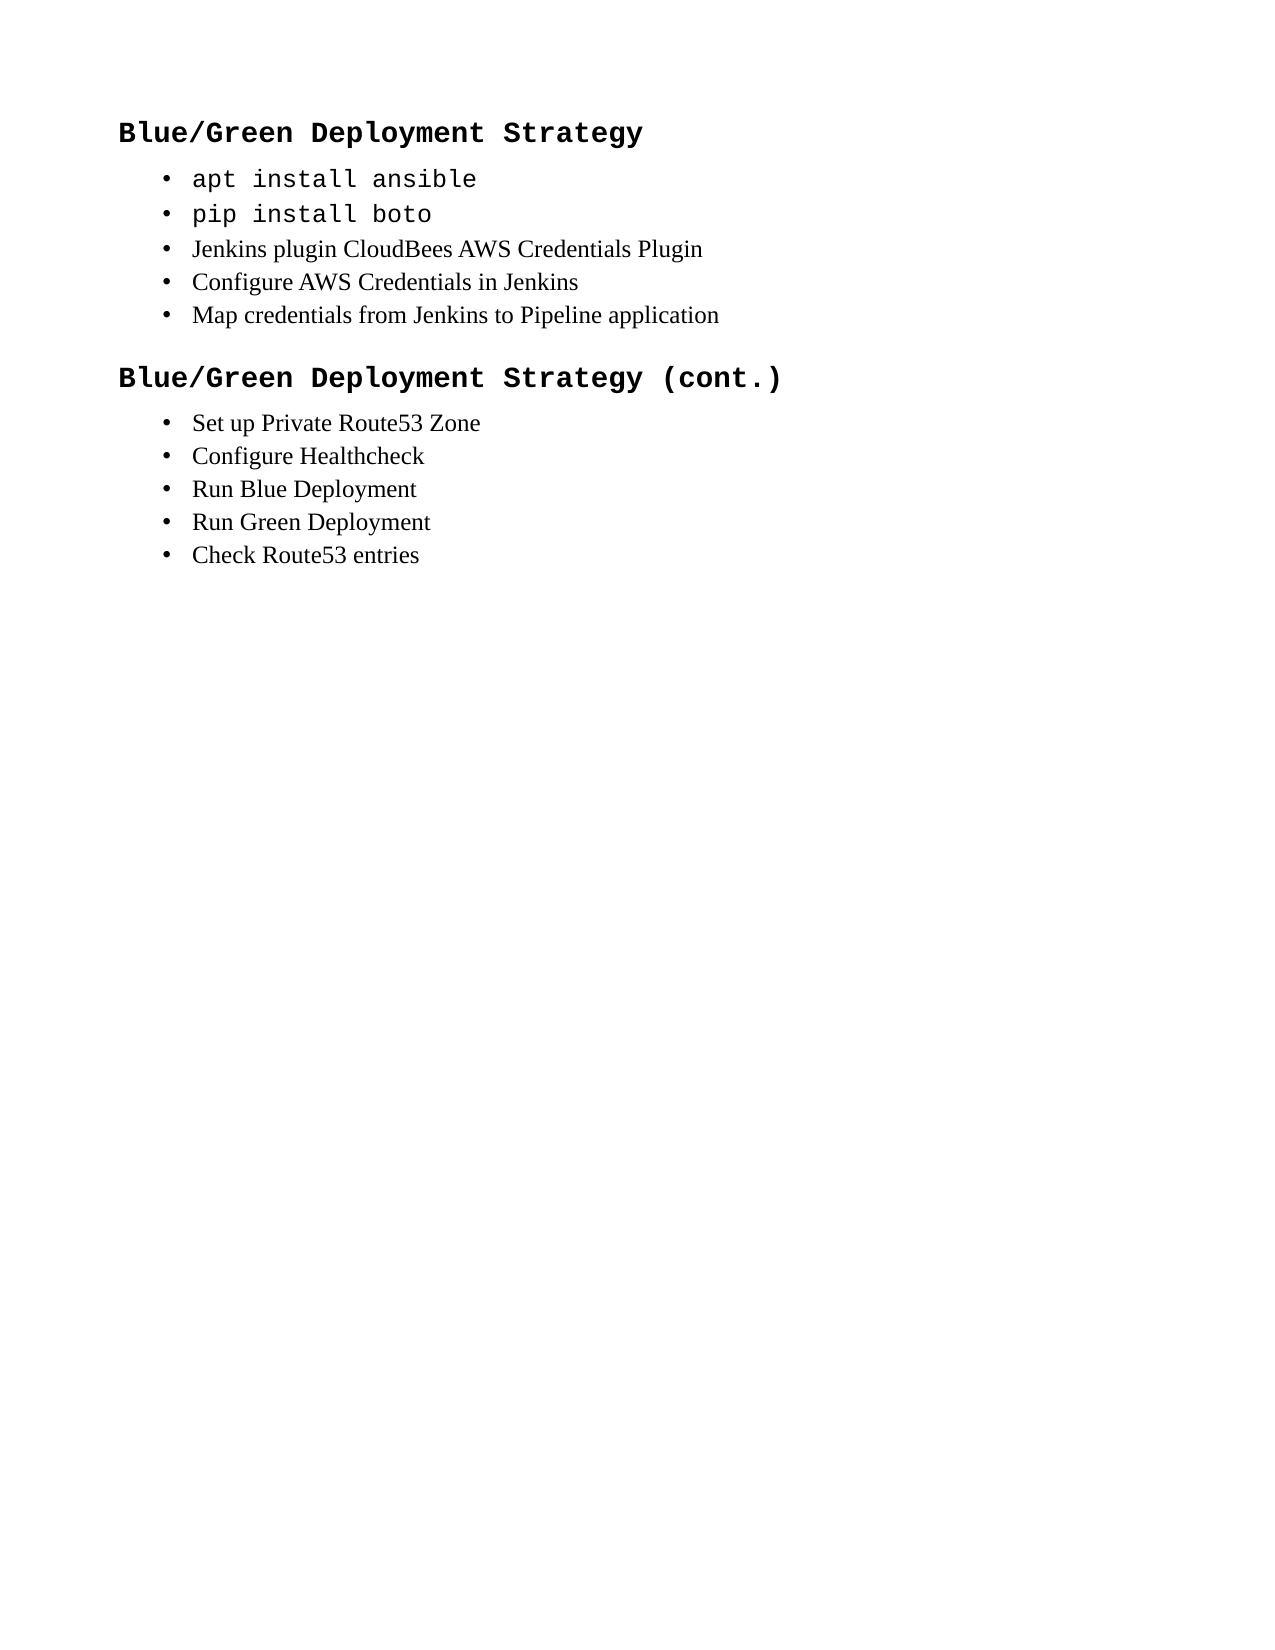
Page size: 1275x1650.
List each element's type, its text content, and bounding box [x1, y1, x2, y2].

list Jenkins plugin CloudBees AWS Credentials Plugin [162, 234, 1157, 263]
list Check Route53 entries [162, 540, 1157, 569]
list Configure Healthcheck [162, 441, 1157, 470]
subtitle Blue/Green Deployment Strategy [118, 118, 1157, 151]
list pip install boto [162, 199, 1157, 230]
list Run Green Deployment [162, 507, 1157, 536]
subtitle Blue/Green Deployment Strategy (cont.) [118, 363, 1157, 396]
list apt install ansible [162, 164, 1157, 194]
list Run Blue Deployment [162, 474, 1157, 503]
list Set up Private Route53 Zone [162, 408, 1157, 437]
list Configure AWS Credentials in Jenkins [162, 267, 1157, 296]
list Map credentials from Jenkins to Pipeline application [162, 301, 1157, 329]
